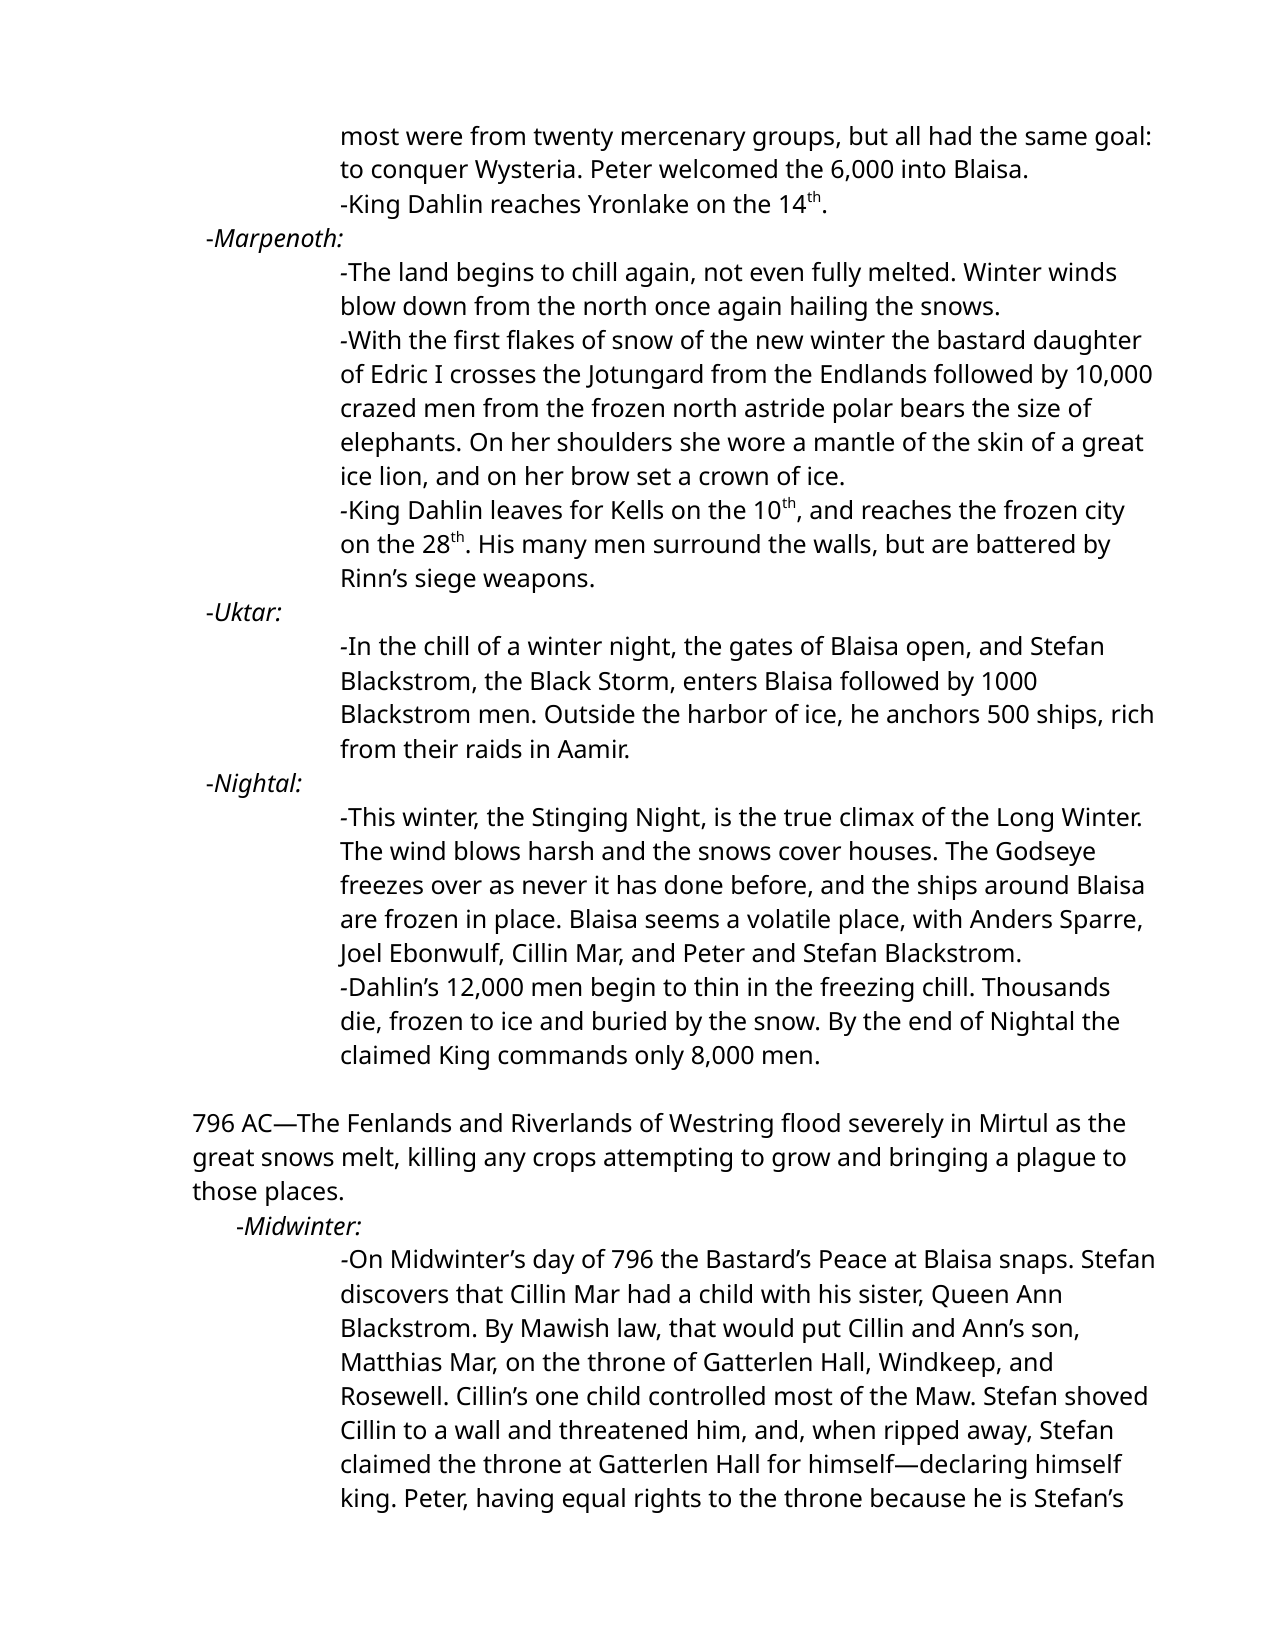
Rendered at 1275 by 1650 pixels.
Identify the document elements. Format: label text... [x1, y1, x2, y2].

text -Marpenoth: [118, 220, 1157, 254]
text -In the chill of a winter night, the gates of Blaisa open, and Stefan Blackstrom, the Black Storm, enters Blaisa followed by 1000 Blackstrom men. Outside the harbor of ice, he anchors 500 ships, rich from their raids in Aamir. [340, 629, 1157, 765]
text -On Midwinter’s day of 796 the Bastard’s Peace at Blaisa snaps. Stefan discovers that Cillin Mar had a child with his sister, Queen Ann Blackstrom. By Mawish law, that would put Cillin and Ann’s son, Matthias Mar, on the throne of Gatterlen Hall, Windkeep, and Rosewell. Cillin’s one child controlled most of the Maw. Stefan shoved Cillin to a wall and threatened him, and, when ripped away, Stefan claimed the throne at Gatterlen Hall for himself—declaring himself king. Peter, having equal rights to the throne because he is Stefan’s [340, 1242, 1157, 1515]
text -The land begins to chill again, not even fully melted. Winter winds blow down from the north once again hailing the snows. [340, 254, 1157, 322]
text -Uktar: [118, 595, 1157, 629]
text -Dahlin’s 12,000 men begin to thin in the freezing chill. Thousands die, frozen to ice and buried by the snow. By the end of Nightal the claimed King commands only 8,000 men. [340, 970, 1157, 1072]
text 796 AC—The Fenlands and Riverlands of Westring flood severely in Mirtul as the great snows melt, killing any crops attempting to grow and bringing a plague to those places. [192, 1106, 1157, 1208]
text -Midwinter: [192, 1208, 1157, 1242]
text -King Dahlin reaches Yronlake on the 14th. [340, 186, 1157, 220]
text -King Dahlin leaves for Kells on the 10th, and reaches the frozen city on the 28th. His many men surround the walls, but are battered by Rinn’s siege weapons. [340, 493, 1157, 595]
text -With the first flakes of snow of the new winter the bastard daughter of Edric I crosses the Jotungard from the Endlands followed by 10,000 crazed men from the frozen north astride polar bears the size of elephants. On her shoulders she wore a mantle of the skin of a great ice lion, and on her brow set a crown of ice. [340, 322, 1157, 493]
text -This winter, the Stinging Night, is the true climax of the Long Winter. The wind blows harsh and the snows cover houses. The Godseye freezes over as never it has done before, and the ships around Blaisa are frozen in place. Blaisa seems a volatile place, with Anders Sparre, Joel Ebonwulf, Cillin Mar, and Peter and Stefan Blackstrom. [340, 799, 1157, 970]
text -Nightal: [118, 765, 1157, 799]
text most were from twenty mercenary groups, but all had the same goal: to conquer Wysteria. Peter welcomed the 6,000 into Blaisa. [340, 118, 1157, 186]
